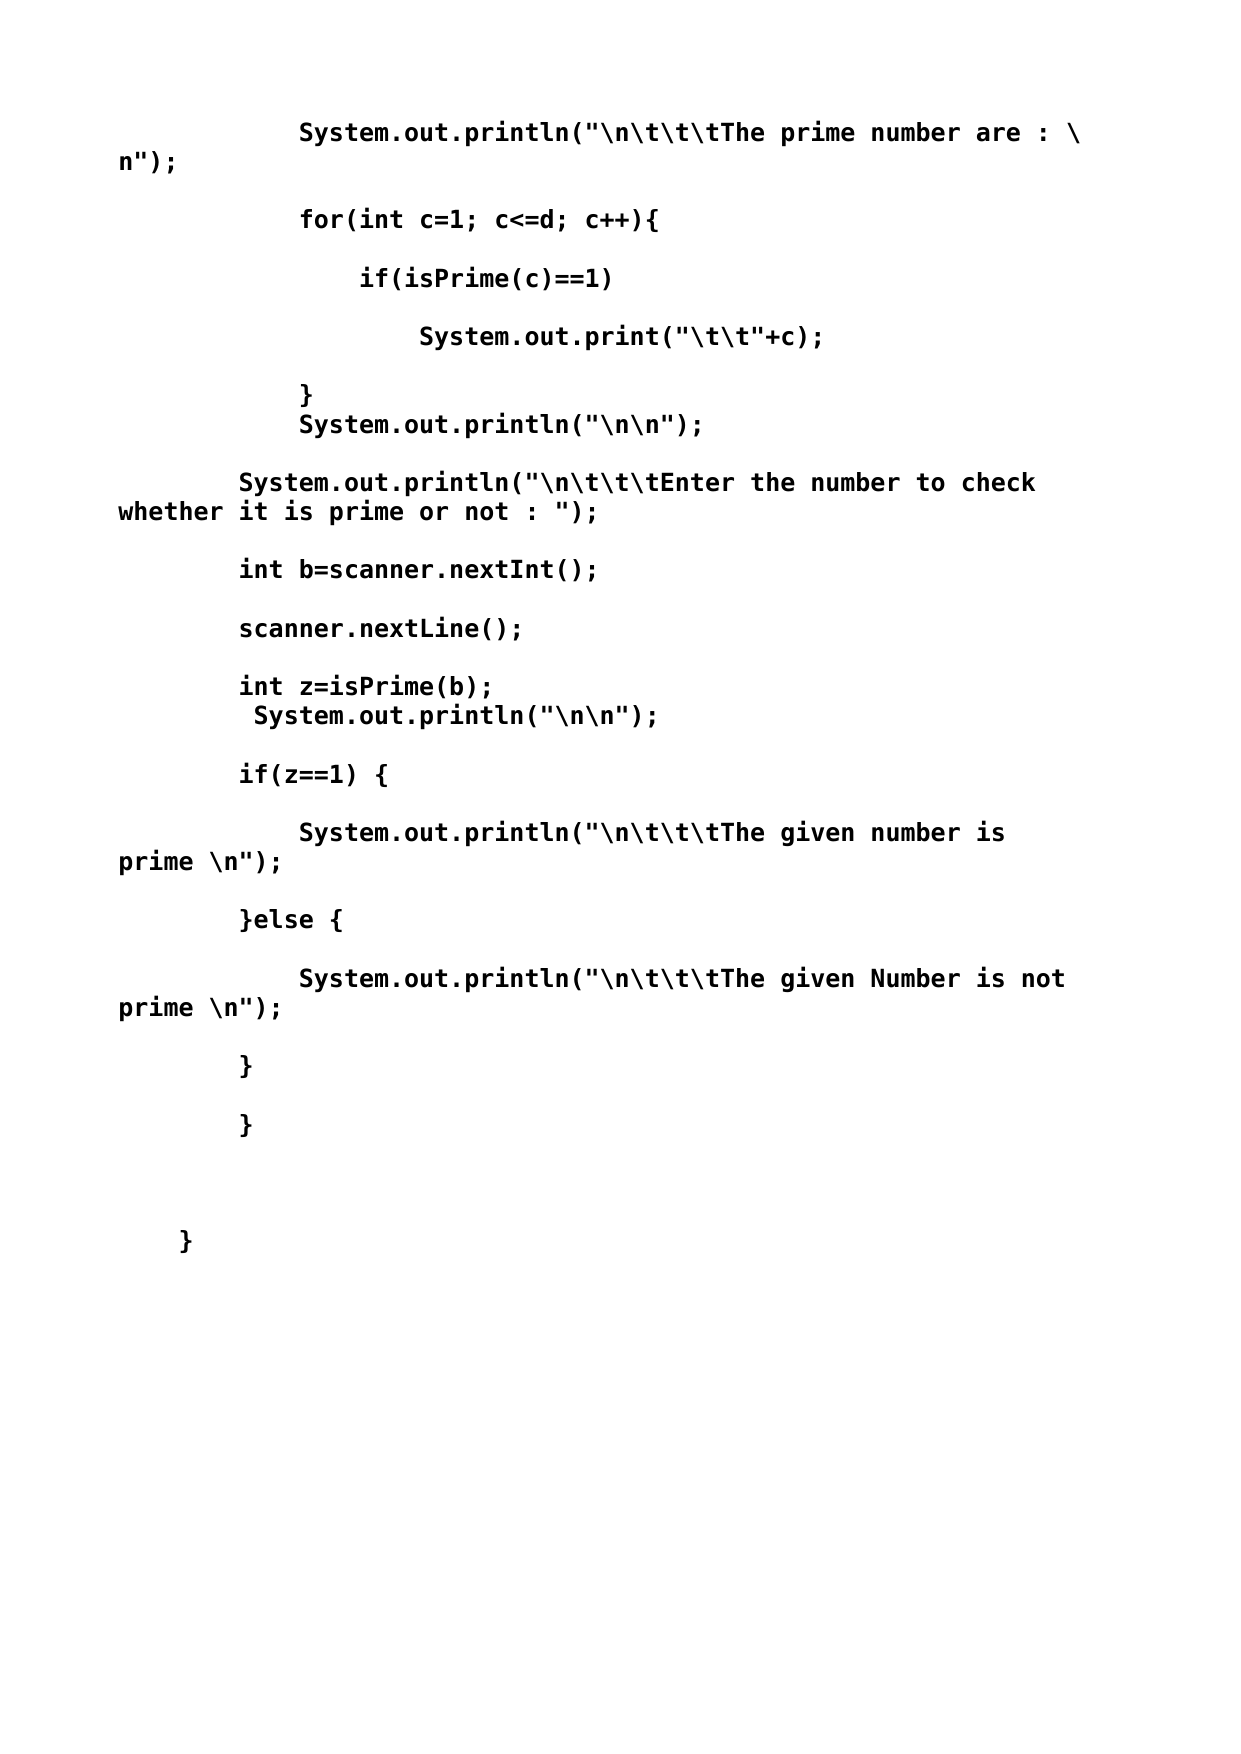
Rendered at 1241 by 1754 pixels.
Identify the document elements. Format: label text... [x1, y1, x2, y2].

text } [118, 381, 1122, 410]
text if(isPrime(c)==1) [118, 264, 1122, 293]
text System.out.println("\n\n"); [118, 410, 1122, 439]
text for(int c=1; c<=d; c++){ [118, 206, 1122, 235]
text } [118, 1051, 1122, 1081]
text int z=isPrime(b); [118, 672, 1122, 701]
text System.out.println("\n\n"); [118, 701, 1122, 731]
text System.out.println("\n\t\t\tThe prime number are : \n"); [118, 118, 1122, 176]
text System.out.println("\n\t\t\tEnter the number to check whether it is prime or not : "); [118, 468, 1122, 526]
text System.out.print("\t\t"+c); [118, 322, 1122, 351]
text System.out.println("\n\t\t\tThe given number is prime \n"); [118, 818, 1122, 876]
text int b=scanner.nextInt(); [118, 556, 1122, 585]
text } [118, 1110, 1122, 1139]
text }else { [118, 906, 1122, 935]
text if(z==1) { [118, 760, 1122, 789]
text System.out.println("\n\t\t\tThe given Number is not prime \n"); [118, 964, 1122, 1022]
text } [118, 1226, 1122, 1256]
text scanner.nextLine(); [118, 614, 1122, 643]
